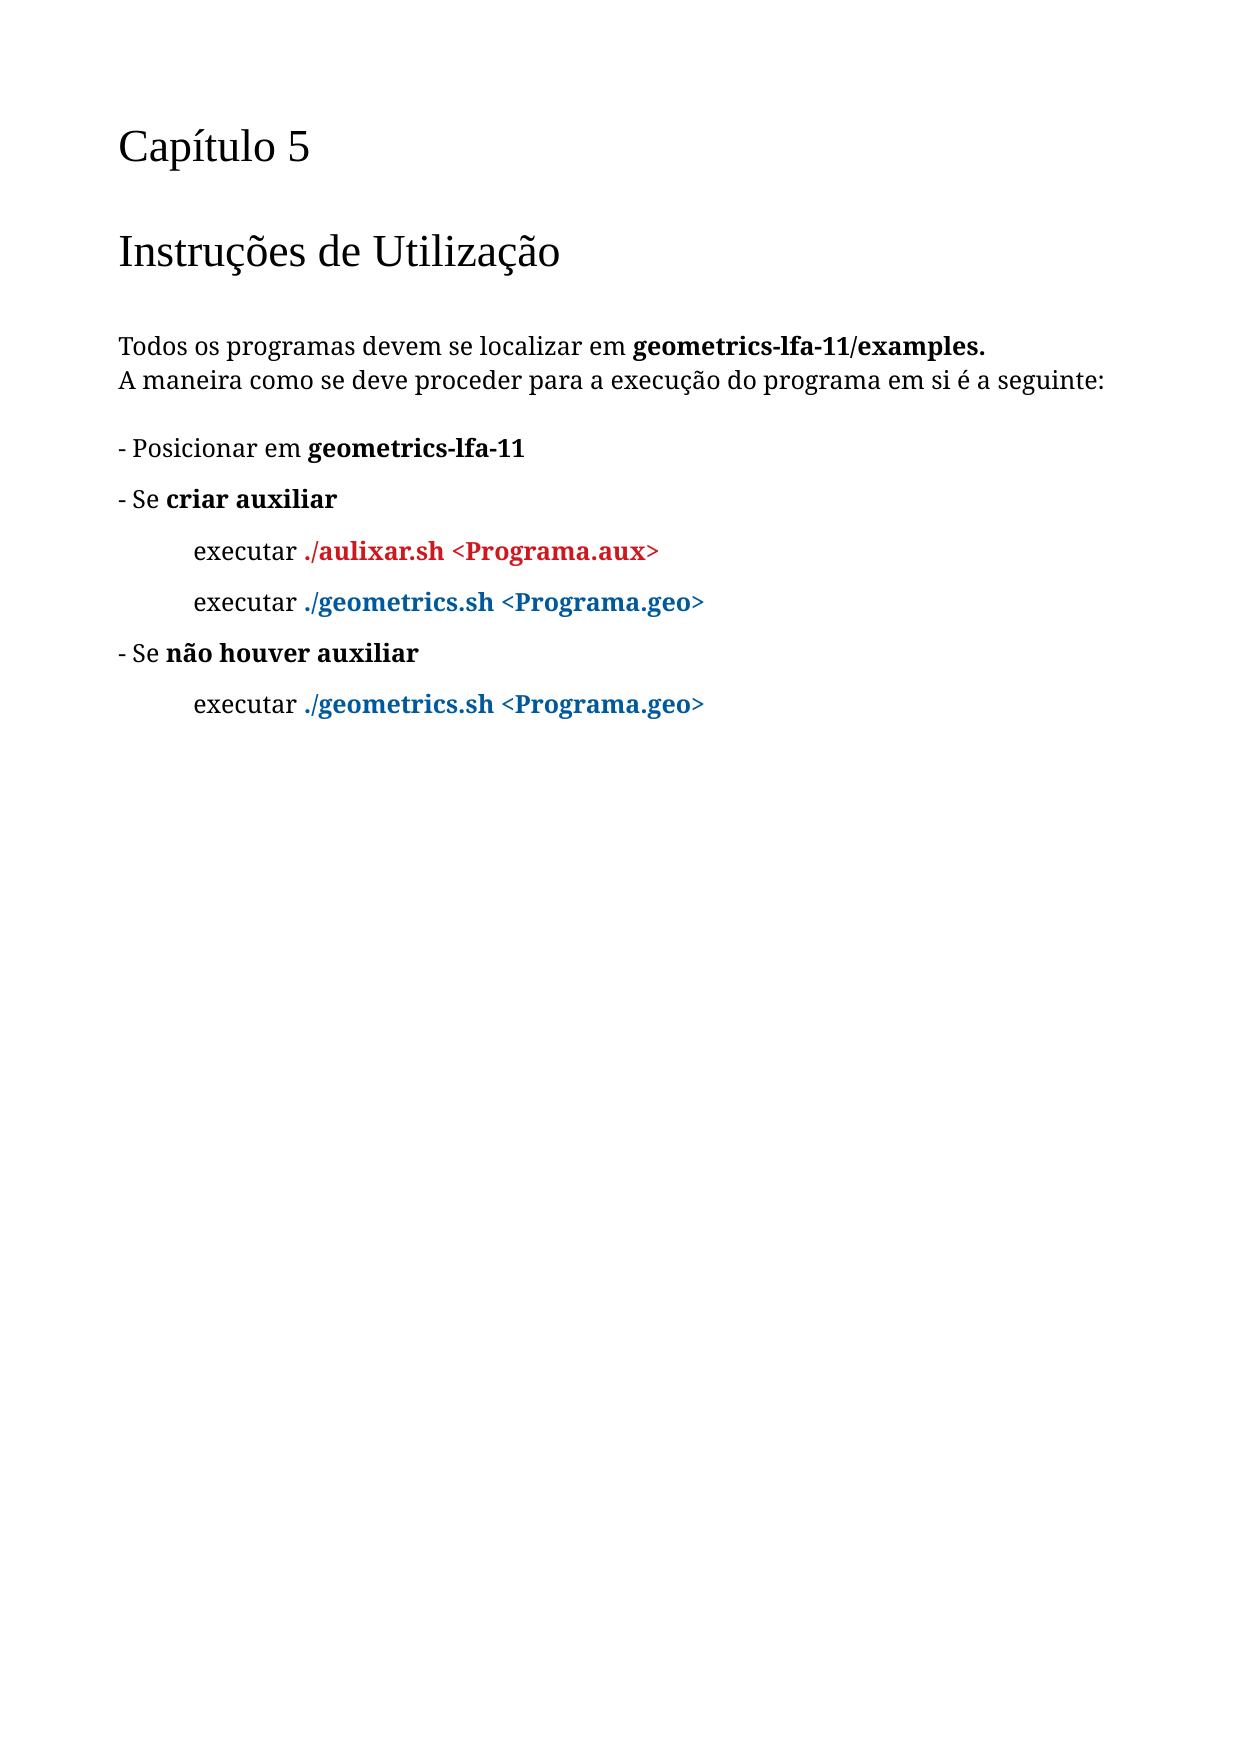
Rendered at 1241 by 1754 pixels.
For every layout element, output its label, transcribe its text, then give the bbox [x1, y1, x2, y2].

text Capítulo 5 [118, 118, 1122, 171]
text executar ./geometrics.sh <Programa.geo> [118, 686, 1122, 720]
text - Posicionar em geometrics-lfa-11 [118, 431, 1122, 465]
text - Se criar auxiliar [118, 482, 1122, 516]
text executar ./geometrics.sh <Programa.geo> [118, 584, 1122, 618]
text - Se não houver auxiliar [118, 635, 1122, 669]
text executar ./aulixar.sh <Programa.aux> [118, 533, 1122, 567]
text Instruções de Utilização [118, 223, 1122, 276]
text A maneira como se deve proceder para a execução do programa em si é a seguinte: [118, 363, 1122, 397]
text Todos os programas devem se localizar em geometrics-lfa-11/examples. [118, 329, 1122, 363]
